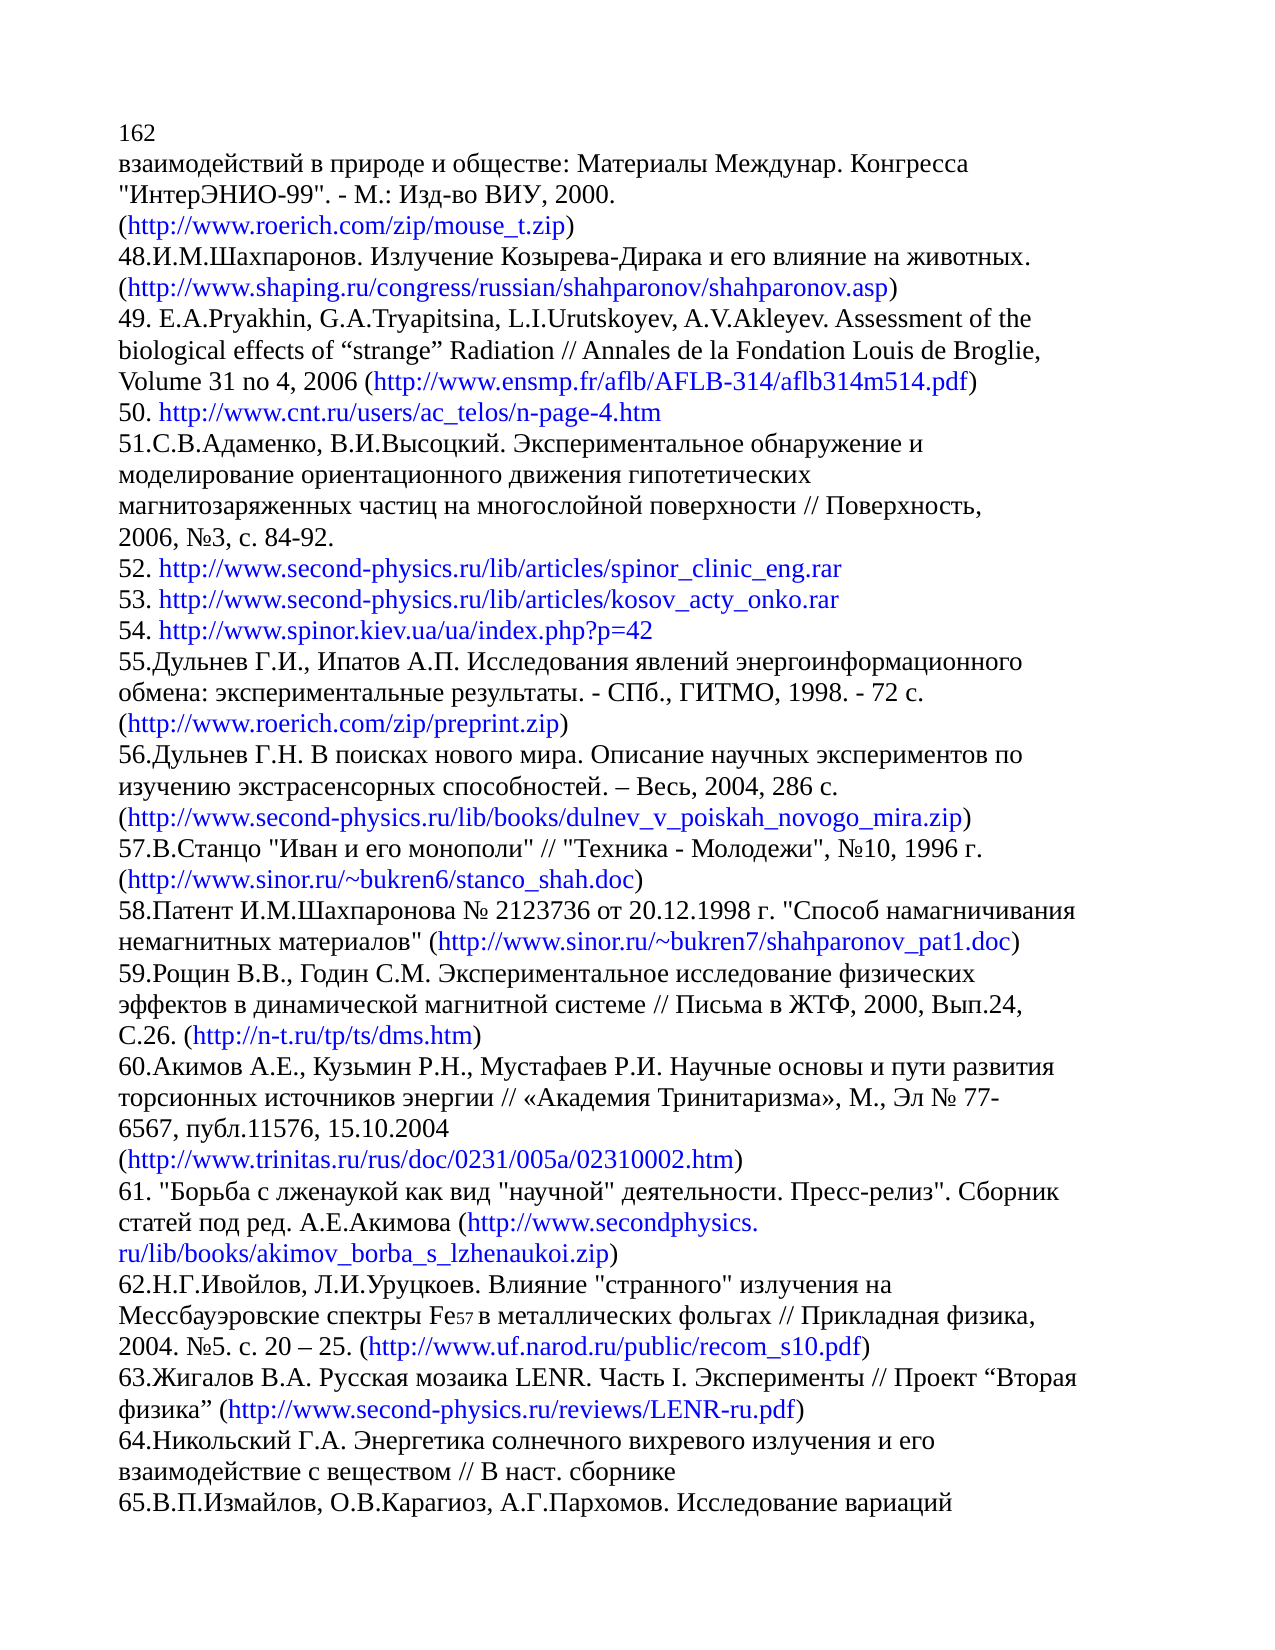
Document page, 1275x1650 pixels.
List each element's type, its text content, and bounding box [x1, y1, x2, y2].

text 65.В.П.Измайлов, О.В.Карагиоз, А.Г.Пархомов. Исследование вариаций [118, 1486, 1157, 1517]
text ru/lib/books/akimov_borba_s_lzhenaukoi.zip) [118, 1237, 1157, 1268]
text немагнитных материалов" (http://www.sinor.ru/~bukren7/shahparonov_pat1.doc) [118, 926, 1157, 957]
text 58.Патент И.М.Шахпаронова № 2123736 от 20.12.1998 г. "Способ намагничивания [118, 894, 1157, 926]
text эффектов в динамической магнитной системе // Письма в ЖТФ, 2000, Вып.24, [118, 988, 1157, 1019]
text моделирование ориентационного движения гипотетических [118, 458, 1157, 489]
text 57.В.Станцо "Иван и его монополи" // "Техника - Молодежи", №10, 1996 г. [118, 832, 1157, 863]
text обмена: экспериментальные результаты. - СПб., ГИТМО, 1998. - 72 с. [118, 676, 1157, 707]
text 63.Жигалов В.А. Русская мозаика LENR. Часть I. Эксперименты // Проект “Вторая [118, 1362, 1157, 1393]
text 2004. №5. с. 20 – 25. (http://www.uf.narod.ru/public/recom_s10.pdf) [118, 1330, 1157, 1362]
text 2006, №3, с. 84-92. [118, 521, 1157, 552]
text "ИнтерЭНИО-99". - М.: Изд-во ВИУ, 2000. [118, 178, 1157, 209]
text (http://www.trinitas.ru/rus/doc/0231/005a/02310002.htm) [118, 1143, 1157, 1175]
text 60.Акимов А.Е., Кузьмин Р.Н., Мустафаев Р.И. Научные основы и пути развития [118, 1050, 1157, 1081]
text 162 [118, 118, 1157, 147]
text (http://www.roerich.com/zip/mouse_t.zip) [118, 209, 1157, 240]
text 53. http://www.second-physics.ru/lib/articles/kosov_acty_onko.rar [118, 583, 1157, 614]
text (http://www.roerich.com/zip/preprint.zip) [118, 707, 1157, 739]
text 55.Дульнев Г.И., Ипатов А.П. Исследования явлений энергоинформационного [118, 645, 1157, 676]
text 64.Никольский Г.А. Энергетика солнечного вихревого излучения и его [118, 1424, 1157, 1455]
text 62.Н.Г.Ивойлов, Л.И.Уруцкоев. Влияние "странного" излучения на [118, 1268, 1157, 1299]
text С.26. (http://n-t.ru/tp/ts/dms.htm) [118, 1019, 1157, 1050]
text (http://www.shaping.ru/congress/russian/shahparonov/shahparonov.asp) [118, 271, 1157, 303]
text 59.Рощин В.В., Годин С.М. Экспериментальное исследование физических [118, 957, 1157, 988]
text магнитозаряженных частиц на многослойной поверхности // Поверхность, [118, 489, 1157, 521]
text взаимодействий в природе и обществе: Материалы Междунар. Конгресса [118, 147, 1157, 178]
text 48.И.М.Шахпаронов. Излучение Козырева-Дирака и его влияние на животных. [118, 240, 1157, 271]
text 6567, публ.11576, 15.10.2004 [118, 1112, 1157, 1143]
text 54. http://www.spinor.kiev.ua/ua/index.php?p=42 [118, 614, 1157, 645]
text физика” (http://www.second-physics.ru/reviews/LENR-ru.pdf) [118, 1393, 1157, 1424]
text biological effects of “strange” Radiation // Annales de la Fondation Louis de Broglie, [118, 334, 1157, 365]
text (http://www.sinor.ru/~bukren6/stanco_shah.doc) [118, 863, 1157, 894]
text 61. "Борьба с лженаукой как вид "научной" деятельности. Пресс-релиз". Сборник [118, 1175, 1157, 1206]
text Volume 31 no 4, 2006 (http://www.ensmp.fr/aflb/AFLB-314/aflb314m514.pdf) [118, 365, 1157, 396]
text 51.С.В.Адаменко, В.И.Высоцкий. Экспериментальное обнаружение и [118, 427, 1157, 458]
text изучению экстрасенсорных способностей. – Весь, 2004, 286 с. [118, 770, 1157, 801]
text 50. http://www.cnt.ru/users/ac_telos/n-page-4.htm [118, 396, 1157, 427]
text Мессбауэровские спектры Fe57 в металлических фольгах // Прикладная физика, [118, 1299, 1157, 1330]
text взаимодействие с веществом // В наст. сборнике [118, 1455, 1157, 1486]
text 56.Дульнев Г.Н. В поисках нового мира. Описание научных экспериментов по [118, 739, 1157, 770]
text торсионных источников энергии // «Академия Тринитаризма», М., Эл № 77- [118, 1081, 1157, 1112]
text 49. E.A.Pryakhin, G.A.Tryapitsina, L.I.Urutskoyev, A.V.Akleyev. Assessment of the [118, 303, 1157, 334]
text статей под ред. А.Е.Акимова (http://www.secondphysics. [118, 1206, 1157, 1237]
text 52. http://www.second-physics.ru/lib/articles/spinor_clinic_eng.rar [118, 552, 1157, 583]
text (http://www.second-physics.ru/lib/books/dulnev_v_poiskah_novogo_mira.zip) [118, 801, 1157, 832]
